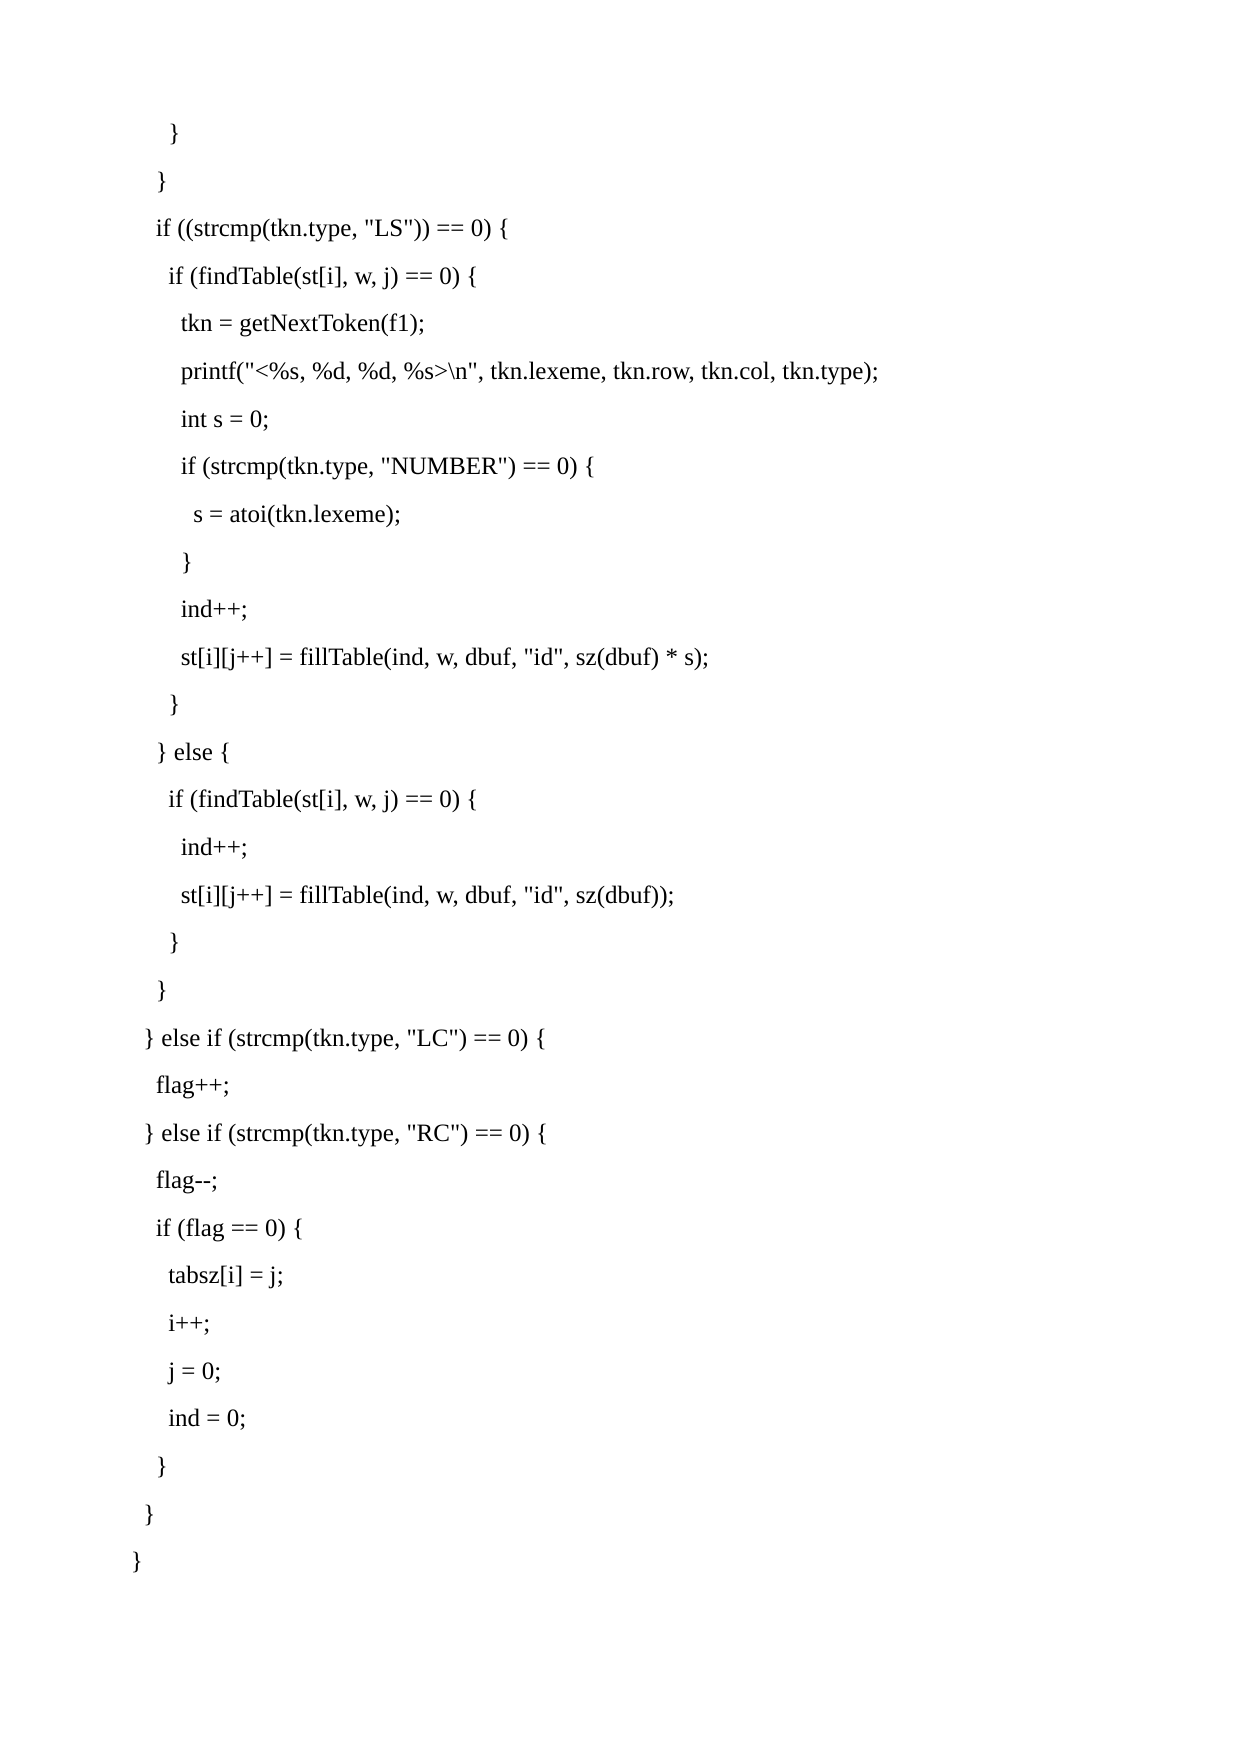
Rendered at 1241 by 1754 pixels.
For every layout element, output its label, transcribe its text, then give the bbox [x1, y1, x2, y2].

text if (findTable(st[i], w, j) == 0) { [118, 261, 1122, 290]
text } [118, 547, 1122, 575]
text st[i][j++] = fillTable(ind, w, dbuf, "id", sz(dbuf)); [118, 880, 1122, 908]
text tkn = getNextToken(f1); [118, 308, 1122, 337]
text } else if (strcmp(tkn.type, "LC") == 0) { [118, 1023, 1122, 1051]
text } [118, 927, 1122, 956]
text printf("<%s, %d, %d, %s>\n", tkn.lexeme, tkn.row, tkn.col, tkn.type); [118, 356, 1122, 385]
text ind++; [118, 594, 1122, 623]
text } else { [118, 737, 1122, 766]
text } [118, 975, 1122, 1004]
text ind++; [118, 832, 1122, 861]
text } [118, 1451, 1122, 1480]
text st[i][j++] = fillTable(ind, w, dbuf, "id", sz(dbuf) * s); [118, 642, 1122, 671]
text } [118, 118, 1122, 147]
text int s = 0; [118, 404, 1122, 432]
text tabsz[i] = j; [118, 1261, 1122, 1289]
text } [118, 1546, 1122, 1575]
text if (strcmp(tkn.type, "NUMBER") == 0) { [118, 451, 1122, 480]
text if (findTable(st[i], w, j) == 0) { [118, 784, 1122, 813]
text if ((strcmp(tkn.type, "LS")) == 0) { [118, 213, 1122, 242]
text s = atoi(tkn.lexeme); [118, 499, 1122, 528]
text } else if (strcmp(tkn.type, "RC") == 0) { [118, 1118, 1122, 1147]
text } [118, 1499, 1122, 1527]
text if (flag == 0) { [118, 1213, 1122, 1242]
text } [118, 166, 1122, 194]
text i++; [118, 1308, 1122, 1337]
text flag--; [118, 1165, 1122, 1194]
text j = 0; [118, 1356, 1122, 1384]
text flag++; [118, 1070, 1122, 1099]
text ind = 0; [118, 1403, 1122, 1432]
text } [118, 689, 1122, 718]
